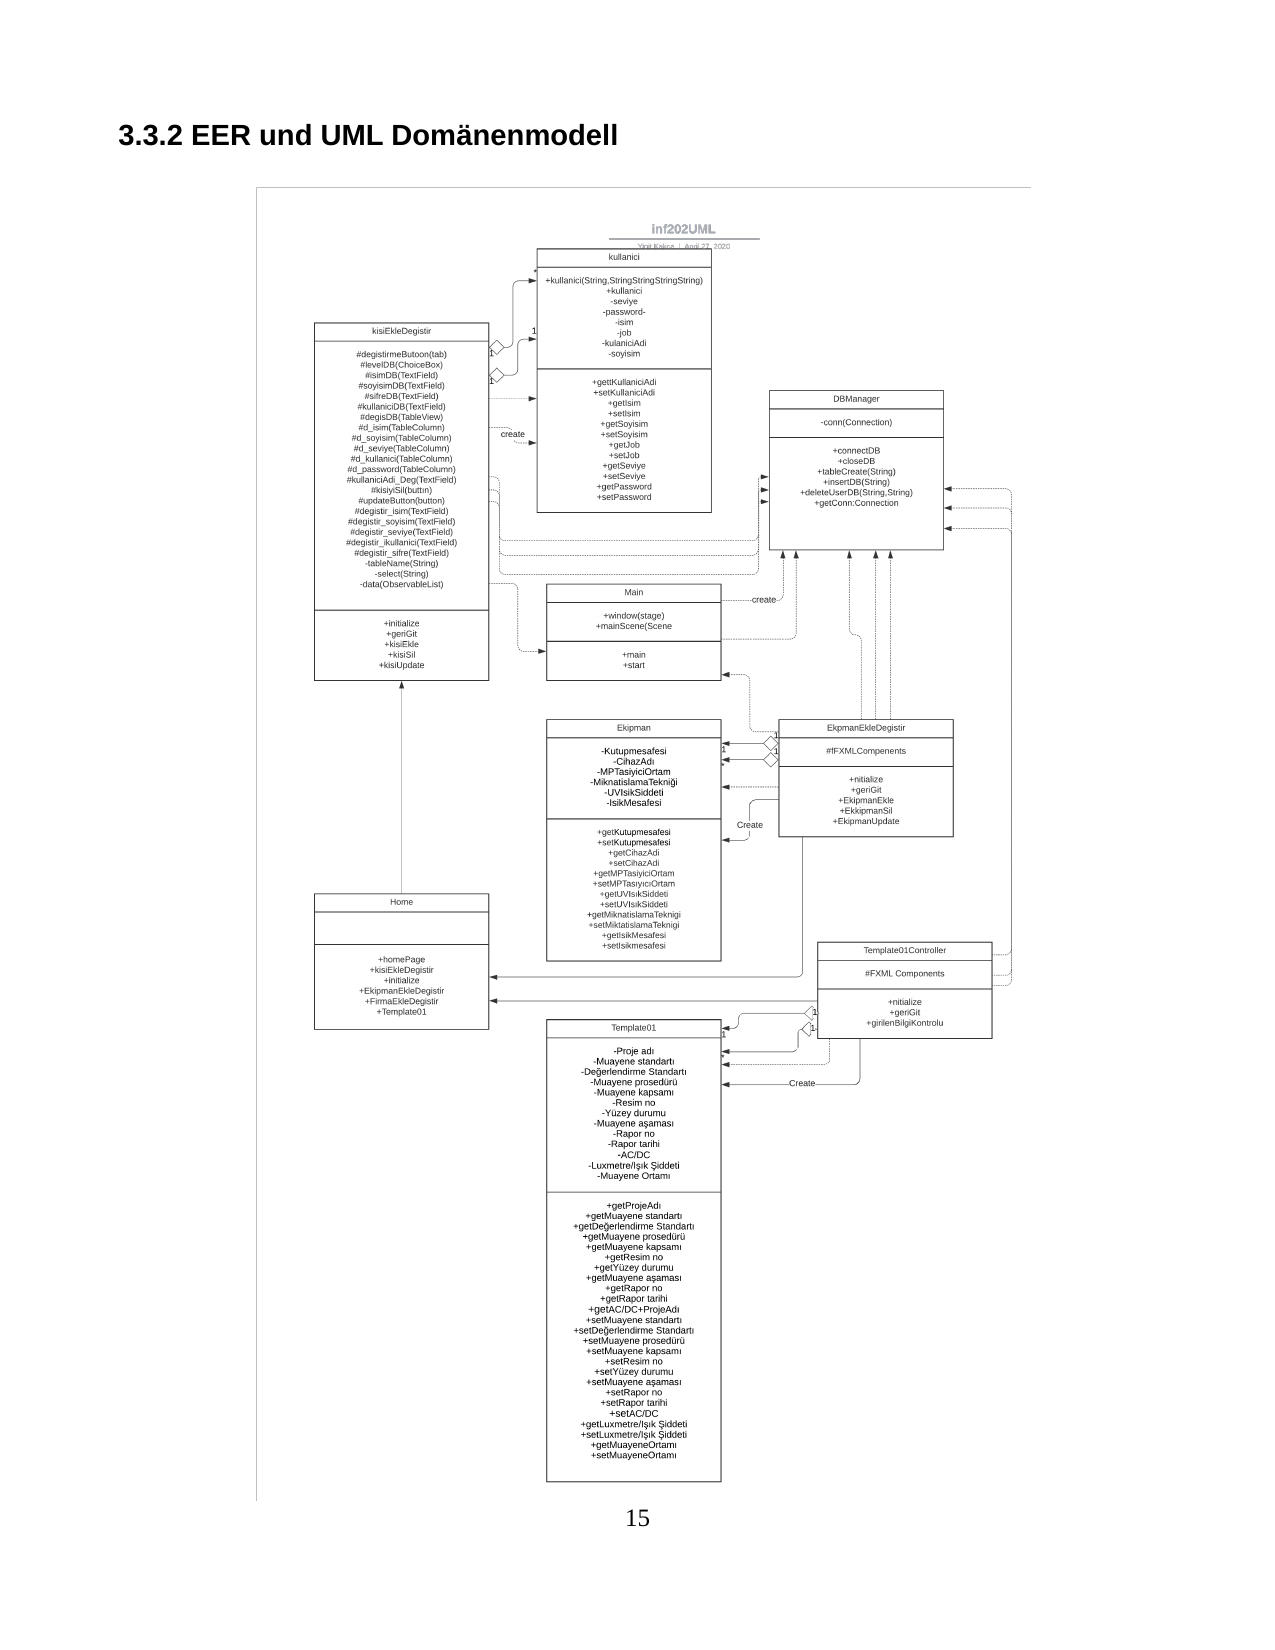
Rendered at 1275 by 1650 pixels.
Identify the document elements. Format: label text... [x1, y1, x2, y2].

picture [237, 168, 1031, 1501]
subtitle 3.3.2 EER und UML Domänenmodell [118, 118, 1157, 152]
